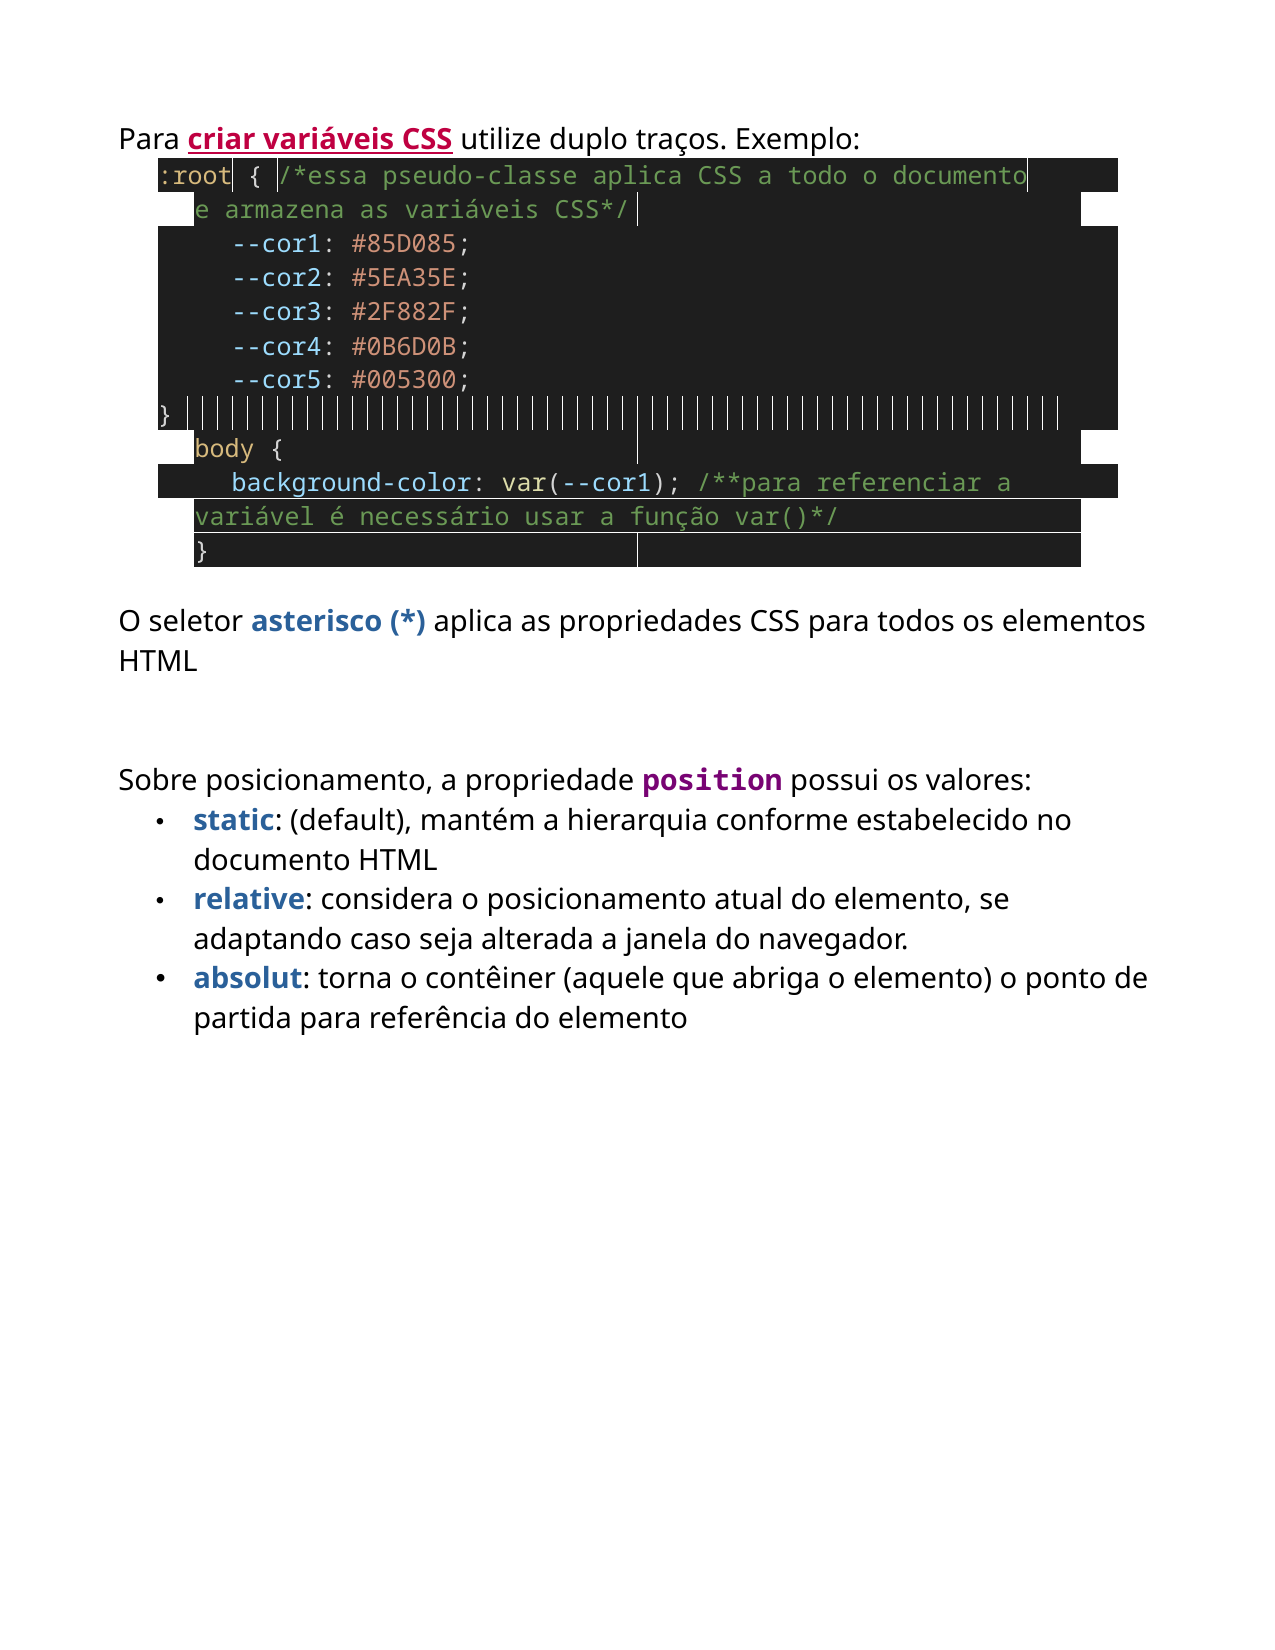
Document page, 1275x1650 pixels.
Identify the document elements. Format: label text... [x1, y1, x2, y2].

list static: (default), mantém a hierarquia conforme estabelecido no documento HTML [156, 799, 1157, 878]
text --cor2: #5EA35E; [118, 260, 1157, 294]
text body { [118, 430, 1157, 464]
text Sobre posicionamento, a propriedade position possui os valores: [118, 720, 1216, 799]
text } [118, 396, 1157, 430]
text --cor1: #85D085; [118, 226, 1157, 260]
text O seletor asterisco (*) aplica as propriedades CSS para todos os elementos HTML [118, 601, 1157, 680]
text Para criar variáveis CSS utilize duplo traços. Exemplo: [118, 118, 1157, 158]
list relative: considera o posicionamento atual do elemento, se adaptando caso seja alterada a janela do navegador. [156, 878, 1157, 958]
text --cor3: #2F882F; [118, 294, 1157, 328]
text --cor4: #0B6D0B; [118, 328, 1157, 362]
text --cor5: #005300; [118, 362, 1157, 396]
list absolut: torna o contêiner (aquele que abriga o elemento) o ponto de partida para referência do elemento [156, 958, 1157, 1037]
text :root { /*essa pseudo-classe aplica CSS a todo o documento e armazena as variáveis CSS*/ [118, 158, 1157, 226]
text } [118, 532, 1157, 567]
text background-color: var(--cor1); /**para referenciar a variável é necessário usar a função var()*/ [118, 464, 1157, 532]
